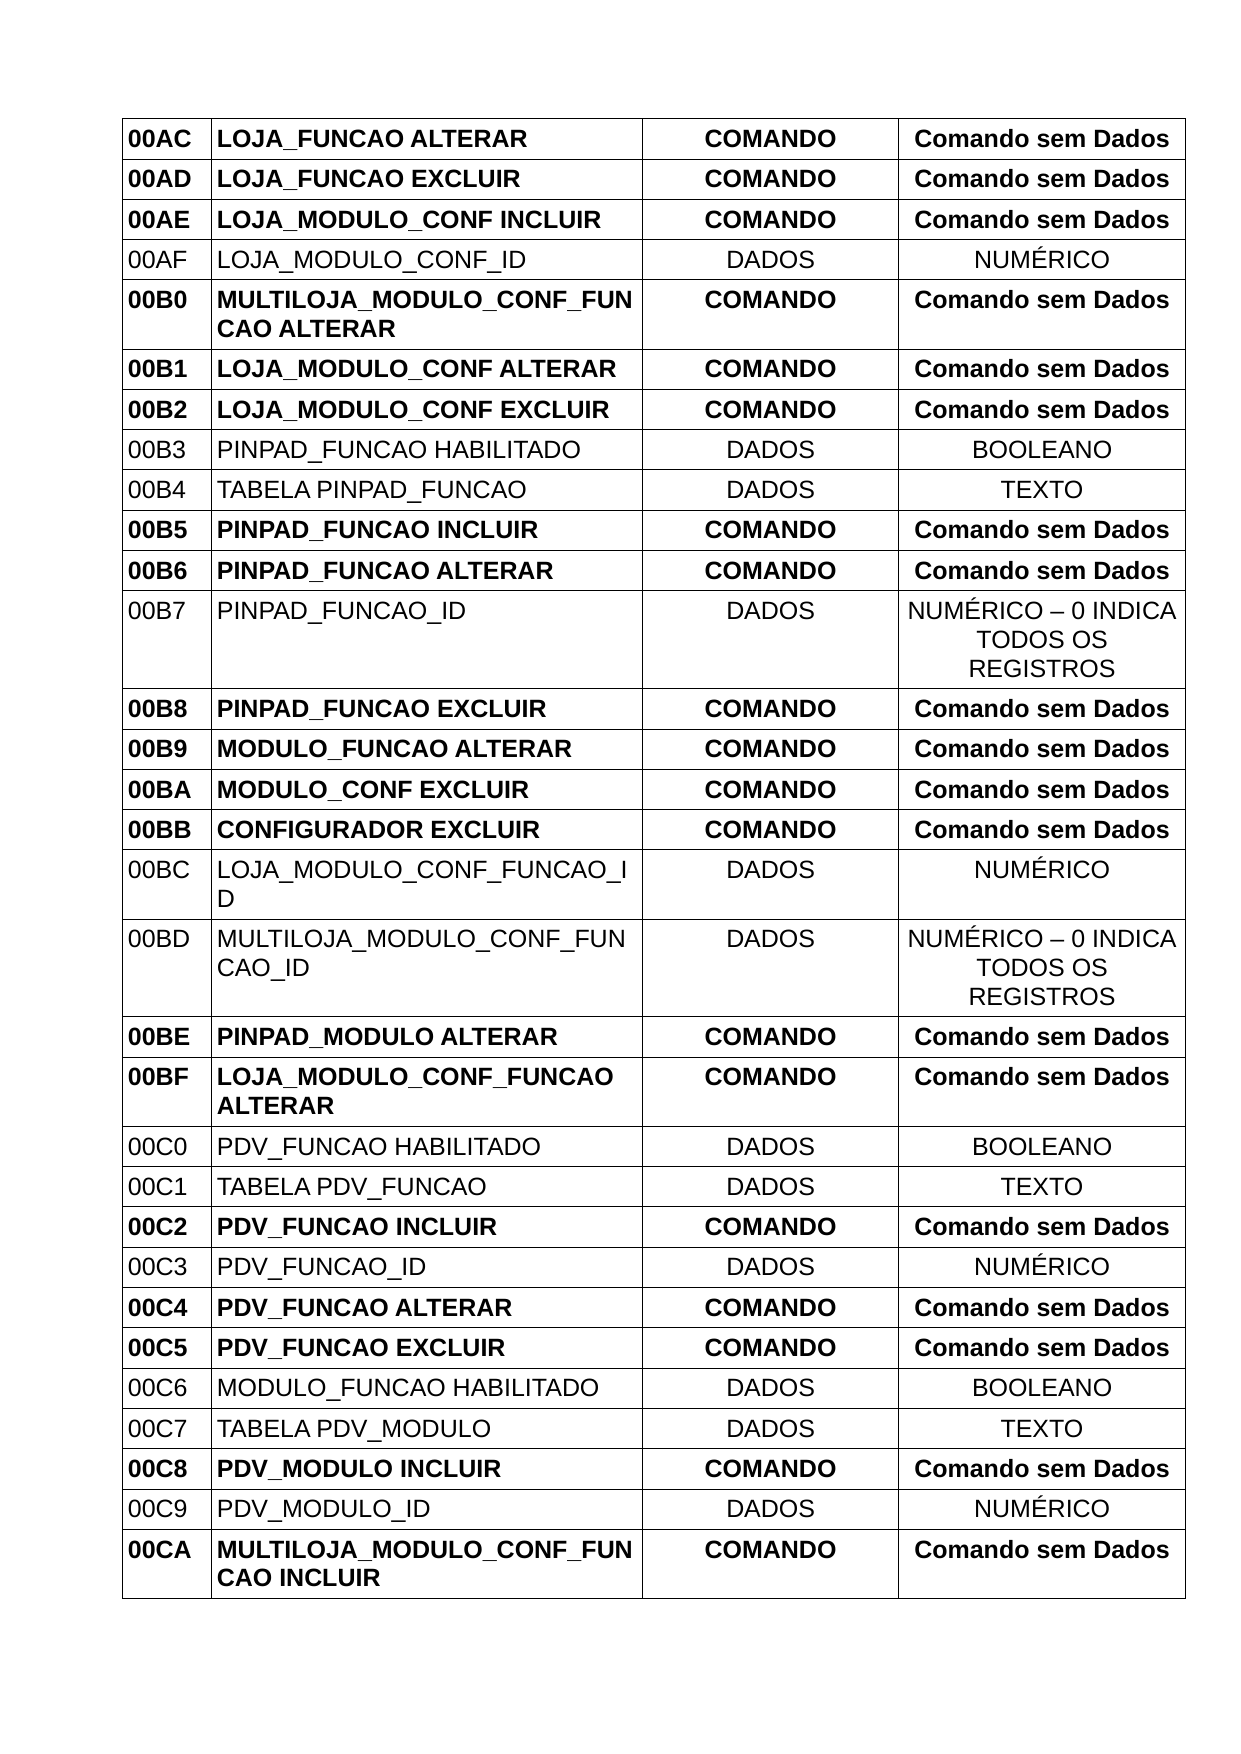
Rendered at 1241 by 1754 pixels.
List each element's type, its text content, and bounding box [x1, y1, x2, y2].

table_cell DADOS [643, 1369, 898, 1408]
table_cell LOJA_MODULO_CONF_FUNCAO_ID [212, 850, 642, 918]
table_cell 00B4 [123, 470, 211, 510]
table_cell DADOS [643, 920, 898, 1016]
table_cell LOJA_MODULO_CONF ALTERAR [212, 350, 642, 389]
table_cell COMANDO [643, 1288, 898, 1327]
table_cell COMANDO [643, 350, 898, 389]
table_cell 00C5 [123, 1328, 211, 1367]
table_cell 00B5 [123, 511, 211, 550]
table_cell TABELA PDV_FUNCAO [212, 1167, 642, 1206]
table_cell NUMÉRICO [899, 1248, 1185, 1287]
table_cell DADOS [643, 240, 898, 279]
table_cell BOOLEANO [899, 1127, 1185, 1166]
table_cell 00AD [123, 160, 211, 199]
table_cell MULTILOJA_MODULO_CONF_FUNCAO INCLUIR [212, 1530, 642, 1598]
table_cell MULTILOJA_MODULO_CONF_FUNCAO_ID [212, 920, 642, 1016]
table_cell 00C4 [123, 1288, 211, 1327]
table_cell DADOS [643, 1167, 898, 1206]
table_cell MULTILOJA_MODULO_CONF_FUNCAO ALTERAR [212, 280, 642, 348]
table_cell COMANDO [643, 160, 898, 199]
table_cell DADOS [643, 1490, 898, 1529]
table_cell Comando sem Dados [899, 160, 1185, 199]
table_cell MODULO_FUNCAO ALTERAR [212, 730, 642, 769]
table_cell 00C7 [123, 1409, 211, 1448]
table_cell Comando sem Dados [899, 770, 1185, 809]
table_cell Comando sem Dados [899, 1288, 1185, 1327]
table_cell 00C9 [123, 1490, 211, 1529]
table_cell PDV_FUNCAO HABILITADO [212, 1127, 642, 1166]
table_cell 00B8 [123, 689, 211, 728]
table_cell 00BC [123, 850, 211, 918]
table_cell DADOS [643, 1248, 898, 1287]
table_cell Comando sem Dados [899, 810, 1185, 849]
table_cell BOOLEANO [899, 1369, 1185, 1408]
table_cell Comando sem Dados [899, 730, 1185, 769]
table_cell COMANDO [643, 200, 898, 239]
table_cell COMANDO [643, 1530, 898, 1598]
table_cell COMANDO [643, 1449, 898, 1488]
table_cell Comando sem Dados [899, 511, 1185, 550]
table_cell 00AC [123, 119, 211, 158]
table_cell 00B2 [123, 390, 211, 429]
table_cell NUMÉRICO – 0 INDICA TODOS OS REGISTROS [899, 920, 1185, 1016]
table_cell NUMÉRICO – 0 INDICA TODOS OS REGISTROS [899, 591, 1185, 688]
table_cell COMANDO [643, 730, 898, 769]
table_cell COMANDO [643, 1017, 898, 1057]
table_cell Comando sem Dados [899, 390, 1185, 429]
table_cell Comando sem Dados [899, 551, 1185, 590]
table_cell Comando sem Dados [899, 689, 1185, 728]
table_cell TABELA PINPAD_FUNCAO [212, 470, 642, 510]
table_cell LOJA_MODULO_CONF_FUNCAO ALTERAR [212, 1058, 642, 1126]
table_cell 00C1 [123, 1167, 211, 1206]
table_cell PDV_FUNCAO EXCLUIR [212, 1328, 642, 1367]
table_cell NUMÉRICO [899, 240, 1185, 279]
table_cell PDV_FUNCAO_ID [212, 1248, 642, 1287]
table_cell PINPAD_FUNCAO_ID [212, 591, 642, 688]
table_cell DADOS [643, 1409, 898, 1448]
table_cell 00BF [123, 1058, 211, 1126]
table_cell 00CA [123, 1530, 211, 1598]
table_cell COMANDO [643, 1058, 898, 1126]
table_cell 00B6 [123, 551, 211, 590]
table_cell Comando sem Dados [899, 1017, 1185, 1057]
table_cell LOJA_MODULO_CONF INCLUIR [212, 200, 642, 239]
table_cell Comando sem Dados [899, 1530, 1185, 1598]
table_cell TABELA PDV_MODULO [212, 1409, 642, 1448]
table_cell 00B1 [123, 350, 211, 389]
table_cell DADOS [643, 470, 898, 510]
table_cell 00B9 [123, 730, 211, 769]
table_cell LOJA_MODULO_CONF_ID [212, 240, 642, 279]
table_cell 00C2 [123, 1207, 211, 1247]
table_cell 00BB [123, 810, 211, 849]
table_cell COMANDO [643, 511, 898, 550]
table_cell Comando sem Dados [899, 350, 1185, 389]
table_cell 00B3 [123, 430, 211, 469]
table_cell LOJA_FUNCAO EXCLUIR [212, 160, 642, 199]
table_cell COMANDO [643, 280, 898, 348]
table_cell Comando sem Dados [899, 280, 1185, 348]
table_cell Comando sem Dados [899, 1328, 1185, 1367]
table_cell PINPAD_FUNCAO INCLUIR [212, 511, 642, 550]
table_cell 00B7 [123, 591, 211, 688]
table_cell DADOS [643, 1127, 898, 1166]
table_cell COMANDO [643, 390, 898, 429]
table_cell DADOS [643, 591, 898, 688]
table_cell COMANDO [643, 119, 898, 158]
table_cell MODULO_FUNCAO HABILITADO [212, 1369, 642, 1408]
table_cell Comando sem Dados [899, 1449, 1185, 1488]
table_cell 00BA [123, 770, 211, 809]
table_cell 00C6 [123, 1369, 211, 1408]
table_cell LOJA_MODULO_CONF EXCLUIR [212, 390, 642, 429]
table_cell PDV_MODULO INCLUIR [212, 1449, 642, 1488]
table_cell 00BE [123, 1017, 211, 1057]
table_cell 00AF [123, 240, 211, 279]
table_cell COMANDO [643, 810, 898, 849]
table_cell PINPAD_FUNCAO ALTERAR [212, 551, 642, 590]
table_cell Comando sem Dados [899, 1058, 1185, 1126]
table_cell DADOS [643, 850, 898, 918]
table_cell NUMÉRICO [899, 1490, 1185, 1529]
table_cell COMANDO [643, 551, 898, 590]
table_cell Comando sem Dados [899, 119, 1185, 158]
table_cell 00C0 [123, 1127, 211, 1166]
table_cell PINPAD_FUNCAO EXCLUIR [212, 689, 642, 728]
table_cell Comando sem Dados [899, 1207, 1185, 1247]
table_cell COMANDO [643, 1207, 898, 1247]
table_cell TEXTO [899, 1167, 1185, 1206]
table_cell COMANDO [643, 689, 898, 728]
table_cell DADOS [643, 430, 898, 469]
table_cell BOOLEANO [899, 430, 1185, 469]
table_cell PDV_MODULO_ID [212, 1490, 642, 1529]
table_cell PDV_FUNCAO INCLUIR [212, 1207, 642, 1247]
table_cell PINPAD_FUNCAO HABILITADO [212, 430, 642, 469]
table_cell 00AE [123, 200, 211, 239]
table_cell 00BD [123, 920, 211, 1016]
table_cell 00C3 [123, 1248, 211, 1287]
table_cell 00B0 [123, 280, 211, 348]
table_cell MODULO_CONF EXCLUIR [212, 770, 642, 809]
table_cell COMANDO [643, 770, 898, 809]
table_cell Comando sem Dados [899, 200, 1185, 239]
table_cell LOJA_FUNCAO ALTERAR [212, 119, 642, 158]
table_cell COMANDO [643, 1328, 898, 1367]
table_cell TEXTO [899, 1409, 1185, 1448]
table_cell CONFIGURADOR EXCLUIR [212, 810, 642, 849]
table_cell 00C8 [123, 1449, 211, 1488]
table_cell PINPAD_MODULO ALTERAR [212, 1017, 642, 1057]
table_cell NUMÉRICO [899, 850, 1185, 918]
table_cell PDV_FUNCAO ALTERAR [212, 1288, 642, 1327]
table_cell TEXTO [899, 470, 1185, 510]
